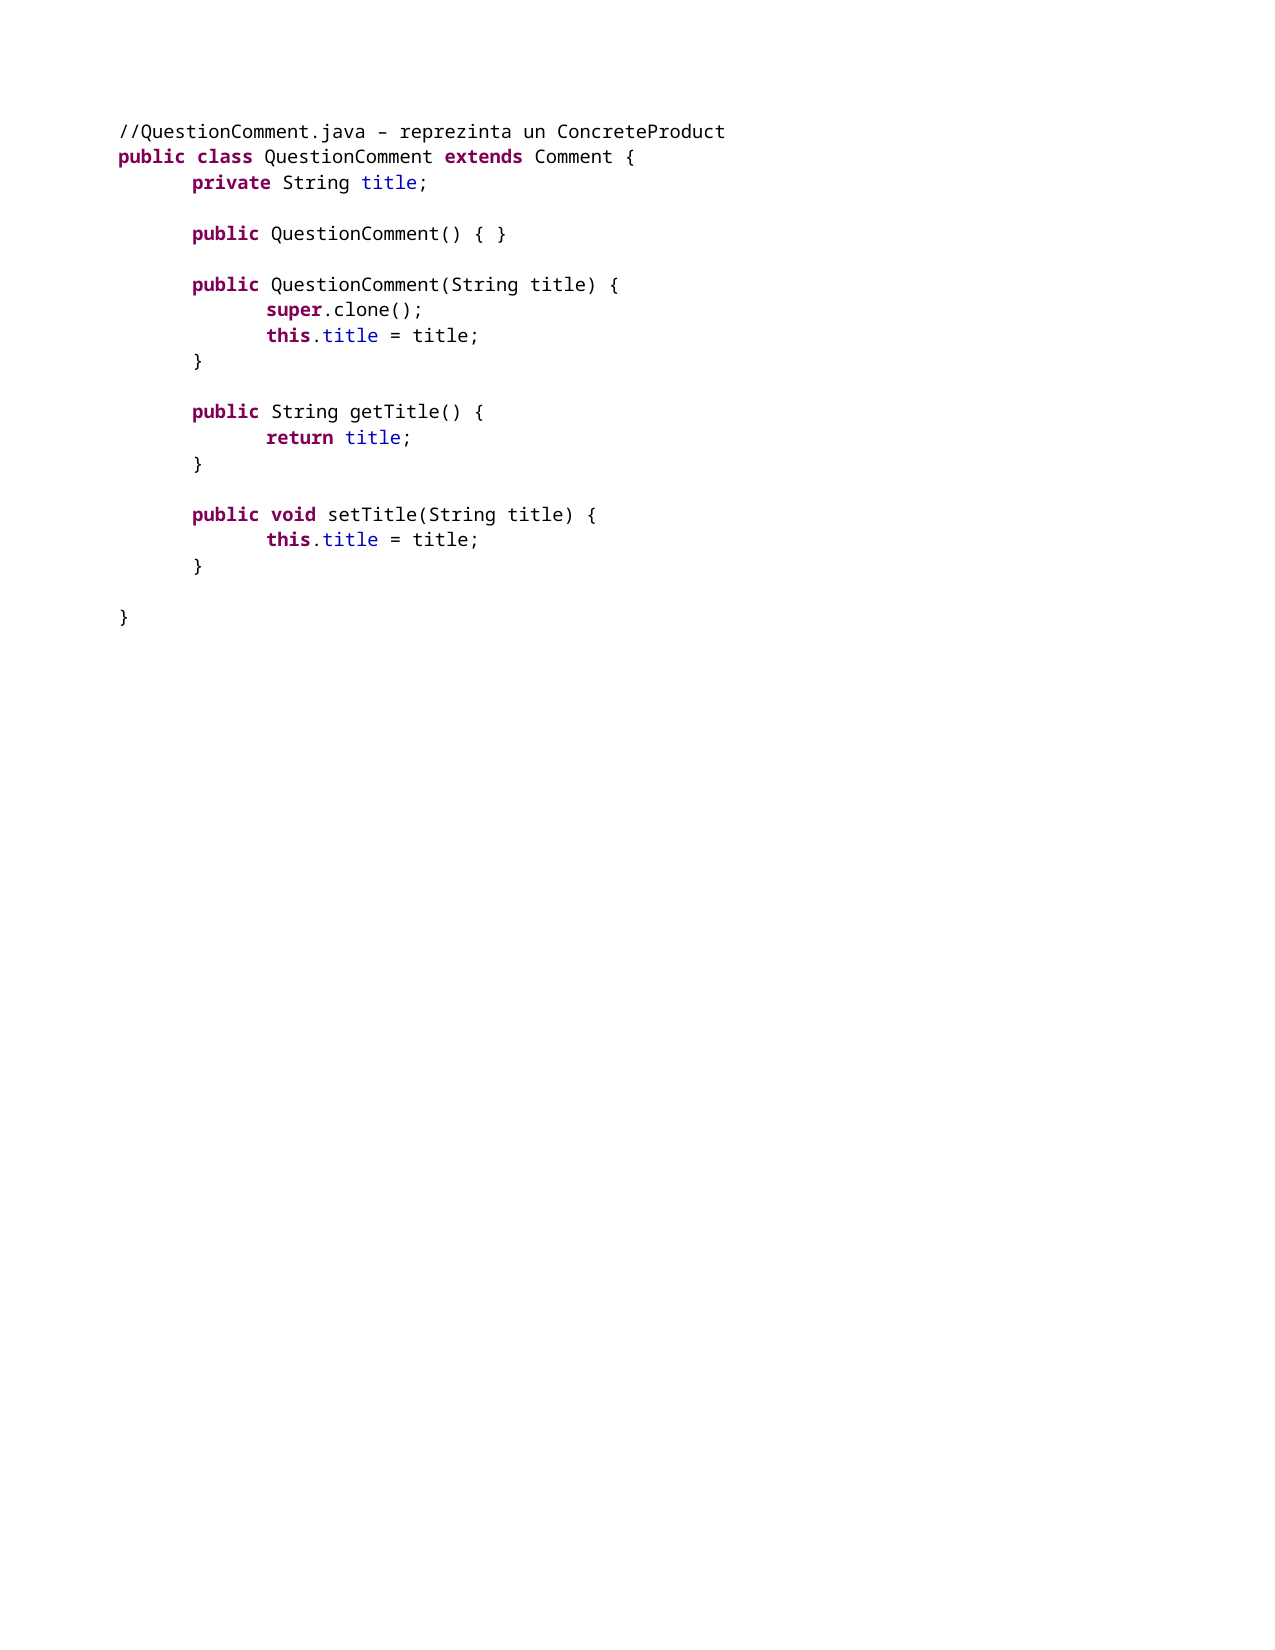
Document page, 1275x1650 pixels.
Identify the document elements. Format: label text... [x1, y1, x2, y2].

text public QuestionComment() { } [118, 220, 1157, 246]
text this.title = title; [118, 526, 1157, 552]
text } [118, 450, 1157, 475]
text this.title = title; [118, 322, 1157, 348]
text } [118, 348, 1157, 373]
text super.clone(); [118, 297, 1157, 322]
text return title; [118, 424, 1157, 450]
text public void setTitle(String title) { [118, 501, 1157, 526]
text public String getTitle() { [118, 399, 1157, 424]
text //QuestionComment.java – reprezinta un ConcreteProduct [118, 118, 1157, 144]
text } [118, 603, 1157, 628]
text private String title; [118, 169, 1157, 195]
text public class QuestionComment extends Comment { [118, 144, 1157, 169]
text public QuestionComment(String title) { [118, 271, 1157, 297]
text } [118, 552, 1157, 577]
